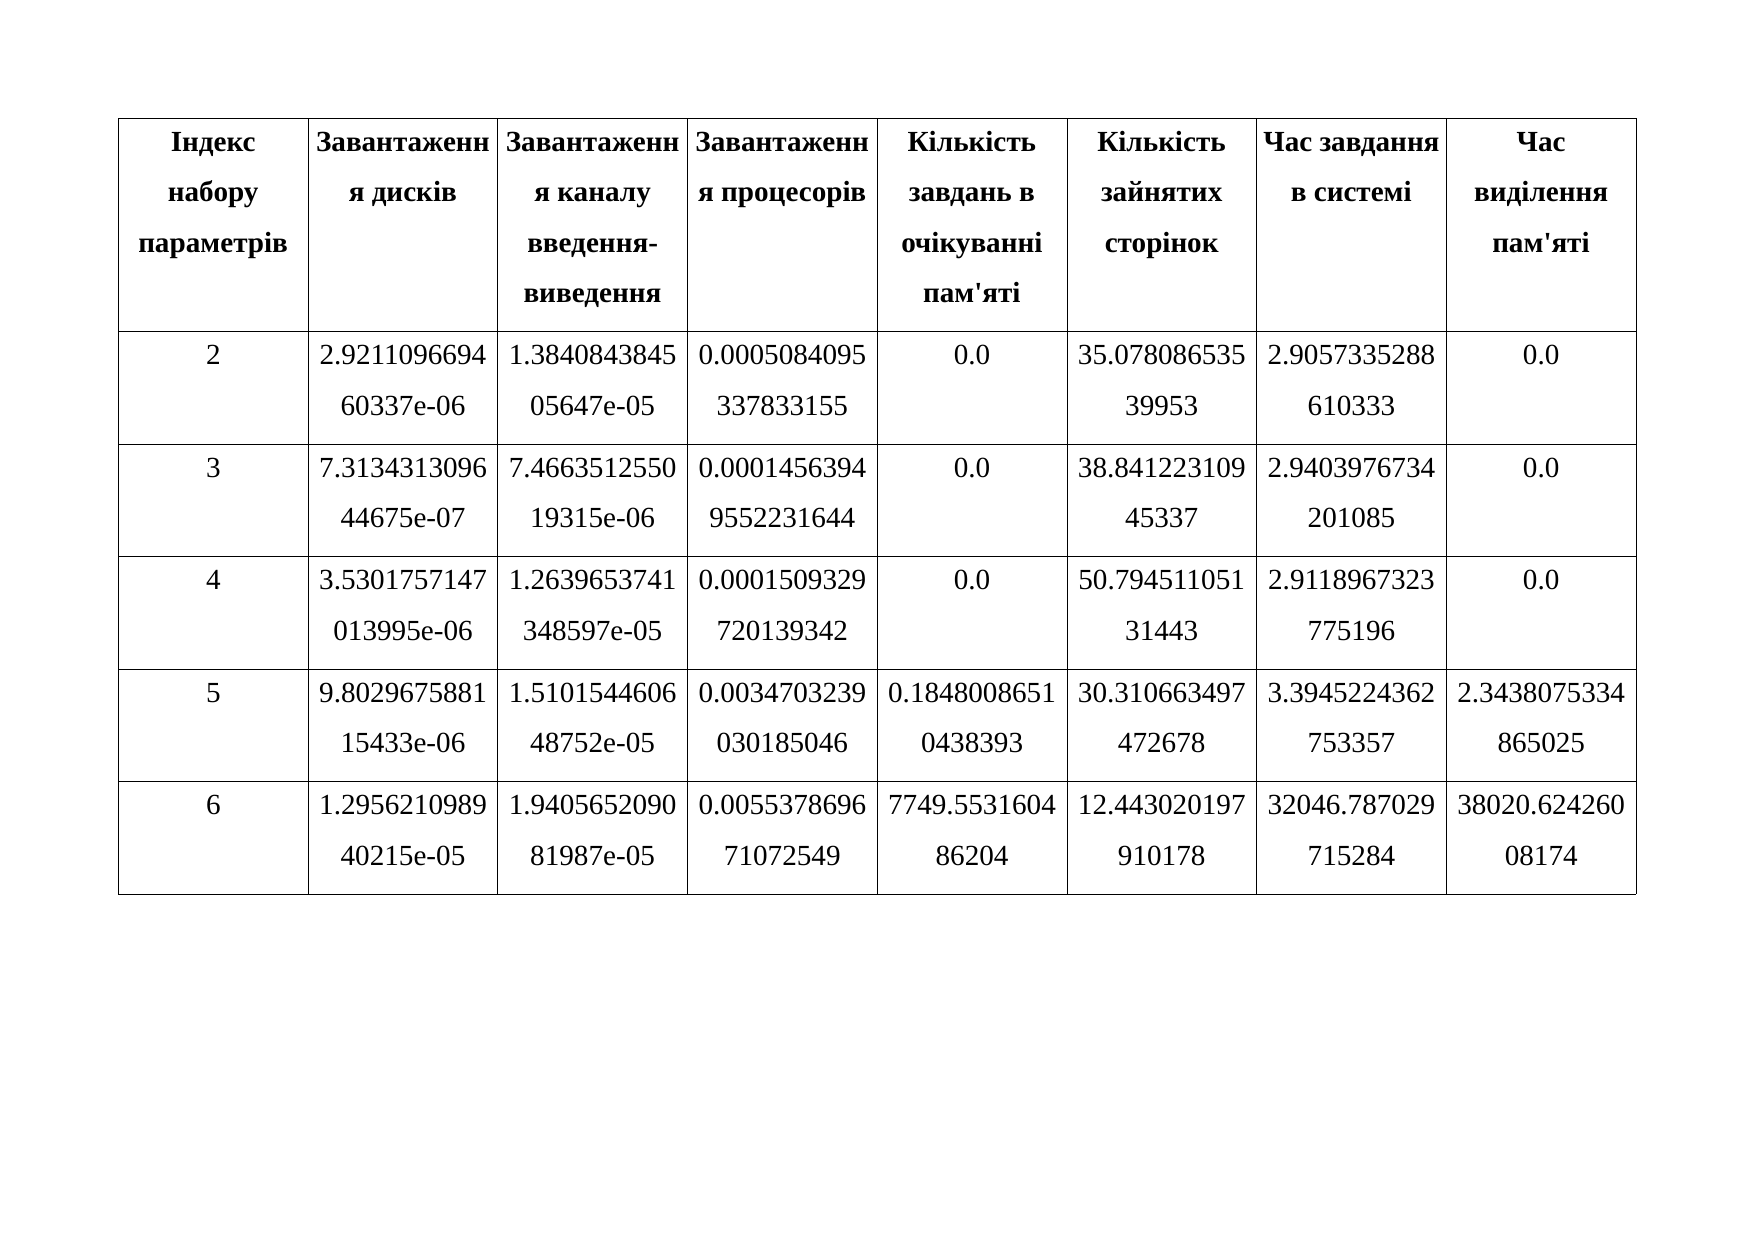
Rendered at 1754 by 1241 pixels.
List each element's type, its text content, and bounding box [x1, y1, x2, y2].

table_cell 6 [119, 782, 308, 894]
table_cell 2.9403976734201085 [1257, 445, 1446, 556]
table_cell 2 [119, 332, 308, 444]
table_cell 7749.553160486204 [878, 782, 1067, 894]
table_header Завантаження процесорів [688, 119, 877, 331]
table_cell 4 [119, 557, 308, 669]
table_cell 2.9057335288610333 [1257, 332, 1446, 444]
table_cell 0.005537869671072549 [688, 782, 877, 894]
table_header Завантаження каналу введення-виведення [498, 119, 687, 331]
table_header Індекс набору параметрів [119, 119, 308, 331]
table_cell 3.5301757147013995e-06 [309, 557, 497, 669]
table_cell 3 [119, 445, 308, 556]
table_cell 0.0 [878, 557, 1067, 669]
table_cell 38.84122310945337 [1068, 445, 1256, 556]
table_cell 0.0 [878, 332, 1067, 444]
table_cell 50.79451105131443 [1068, 557, 1256, 669]
table_cell 1.384084384505647e-05 [498, 332, 687, 444]
table_header Час завдання в системі [1257, 119, 1446, 331]
table_cell 12.443020197910178 [1068, 782, 1256, 894]
table_cell 0.0 [878, 445, 1067, 556]
table_cell 7.313431309644675e-07 [309, 445, 497, 556]
table_cell 32046.787029715284 [1257, 782, 1446, 894]
table_cell 0.0 [1447, 332, 1636, 444]
table_cell 5 [119, 670, 308, 781]
table_cell 38020.62426008174 [1447, 782, 1636, 894]
table_cell 1.510154460648752e-05 [498, 670, 687, 781]
table_cell 2.921109669460337e-06 [309, 332, 497, 444]
table_cell 0.0001509329720139342 [688, 557, 877, 669]
table_cell 2.3438075334865025 [1447, 670, 1636, 781]
table_header Час виділення пам'яті [1447, 119, 1636, 331]
table_cell 35.07808653539953 [1068, 332, 1256, 444]
table_header Кількість завдань в очікуванні пам'яті [878, 119, 1067, 331]
table_cell 0.18480086510438393 [878, 670, 1067, 781]
table_cell 9.802967588115433e-06 [309, 670, 497, 781]
table_cell 2.9118967323775196 [1257, 557, 1446, 669]
table_header Завантаження дисків [309, 119, 497, 331]
table_cell 0.0005084095337833155 [688, 332, 877, 444]
table_cell 30.310663497472678 [1068, 670, 1256, 781]
table_cell 0.0 [1447, 445, 1636, 556]
table_cell 1.2639653741348597e-05 [498, 557, 687, 669]
table_cell 1.295621098940215e-05 [309, 782, 497, 894]
table_cell 3.3945224362753357 [1257, 670, 1446, 781]
table_cell 0.0034703239030185046 [688, 670, 877, 781]
table_cell 7.466351255019315e-06 [498, 445, 687, 556]
table_cell 0.0 [1447, 557, 1636, 669]
table_cell 1.940565209081987e-05 [498, 782, 687, 894]
table_header Кількість зайнятих сторінок [1068, 119, 1256, 331]
table_cell 0.00014563949552231644 [688, 445, 877, 556]
